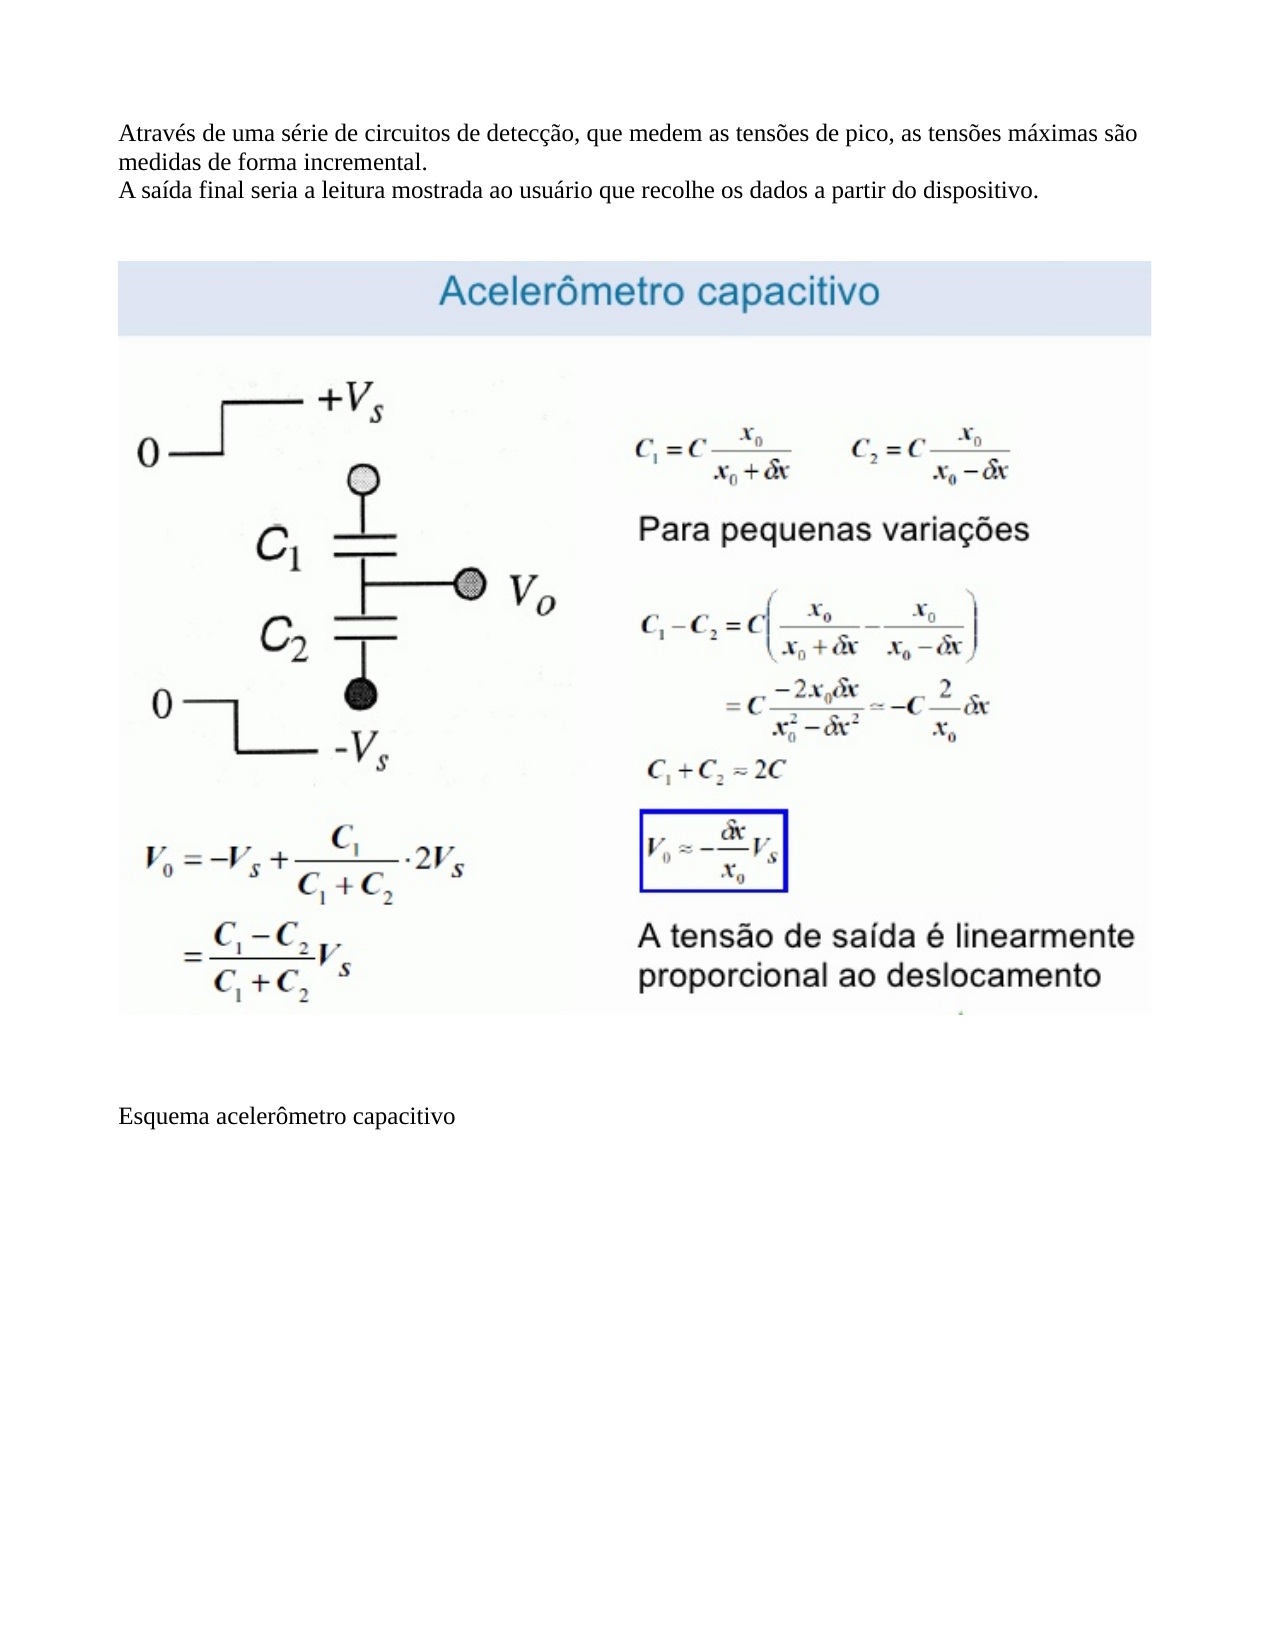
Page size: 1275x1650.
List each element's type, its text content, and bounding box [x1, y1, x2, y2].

text Através de uma série de circuitos de detecção, que medem as tensões de pico, as tensões máximas são medidas de forma incremental. [118, 118, 1157, 176]
text A saída final seria a leitura mostrada ao usuário que recolhe os dados a partir do dispositivo. [118, 176, 1157, 204]
text Esquema acelerômetro capacitivo [118, 1101, 1157, 1130]
